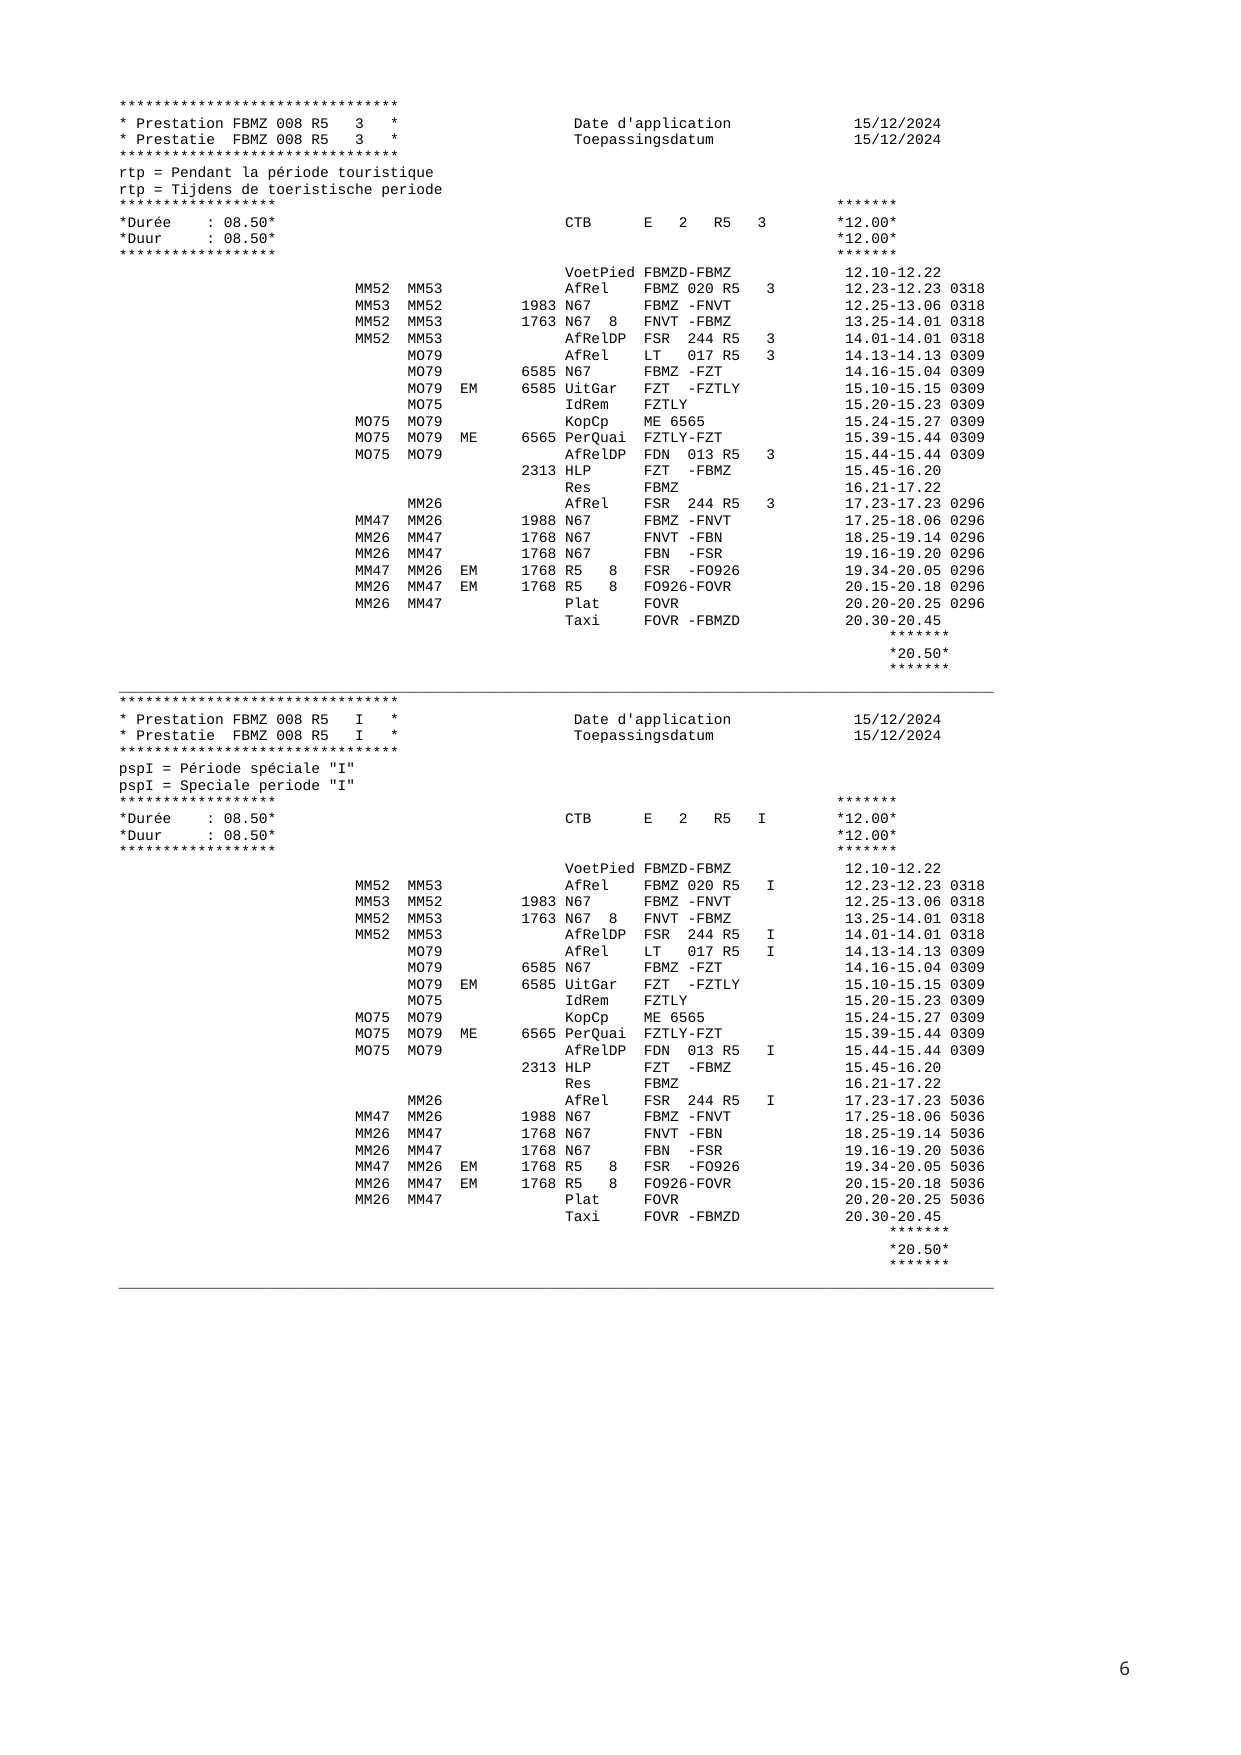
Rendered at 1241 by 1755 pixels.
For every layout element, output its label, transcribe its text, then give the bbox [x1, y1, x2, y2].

text ******************************** * Prestation FBMZ 008 R5 I * Date d'application 15/12/2024 * Prestatie FBMZ 008 R5 I * Toepassingsdatum 15/12/2024 ******************************** pspI = Période spéciale "I" pspI = Speciale periode "I" ****************** ******* *Durée : 08.50* CTB E 2 R5 I *12.00* *Duur : 08.50* *12.00* ****************** ******* VoetPied FBMZD-FBMZ 12.10-12.22 MM52 MM53 AfRel FBMZ 020 R5 I 12.23-12.23 0318 MM53 MM52 1983 N67 FBMZ -FNVT 12.25-13.06 0318 MM52 MM53 1763 N67 8 FNVT -FBMZ 13.25-14.01 0318 MM52 MM53 AfRelDP FSR 244 R5 I 14.01-14.01 0318 MO79 AfRel LT 017 R5 I 14.13-14.13 0309 MO79 6585 N67 FBMZ -FZT 14.16-15.04 0309 MO79 EM 6585 UitGar FZT -FZTLY 15.10-15.15 0309 MO75 IdRem FZTLY 15.20-15.23 0309 MO75 MO79 KopCp ME 6565 15.24-15.27 0309 MO75 MO79 ME 6565 PerQuai FZTLY-FZT 15.39-15.44 0309 MO75 MO79 AfRelDP FDN 013 R5 I 15.44-15.44 0309 2313 HLP FZT -FBMZ 15.45-16.20 Res FBMZ 16.21-17.22 MM26 AfRel FSR 244 R5 I 17.23-17.23 5036 MM47 MM26 1988 N67 FBMZ -FNVT 17.25-18.06 5036 MM26 MM47 1768 N67 FNVT -FBN 18.25-19.14 5036 MM26 MM47 1768 N67 FBN -FSR 19.16-19.20 5036 MM47 MM26 EM 1768 R5 8 FSR -FO926 19.34-20.05 5036 MM26 MM47 EM 1768 R5 8 FO926-FOVR 20.15-20.18 5036 MM26 MM47 Plat FOVR 20.20-20.25 5036 Taxi FOVR -FBMZD 20.30-20.45 ******* *20.50* ******* ____________________________________________________________________________________________________ [119, 696, 1122, 1292]
text ******************************** * Prestation FBMZ 008 R5 3 * Date d'application 15/12/2024 * Prestatie FBMZ 008 R5 3 * Toepassingsdatum 15/12/2024 ******************************** rtp = Pendant la période touristique rtp = Tijdens de toeristische periode ****************** ******* *Durée : 08.50* CTB E 2 R5 3 *12.00* *Duur : 08.50* *12.00* ****************** ******* VoetPied FBMZD-FBMZ 12.10-12.22 MM52 MM53 AfRel FBMZ 020 R5 3 12.23-12.23 0318 MM53 MM52 1983 N67 FBMZ -FNVT 12.25-13.06 0318 MM52 MM53 1763 N67 8 FNVT -FBMZ 13.25-14.01 0318 MM52 MM53 AfRelDP FSR 244 R5 3 14.01-14.01 0318 MO79 AfRel LT 017 R5 3 14.13-14.13 0309 MO79 6585 N67 FBMZ -FZT 14.16-15.04 0309 MO79 EM 6585 UitGar FZT -FZTLY 15.10-15.15 0309 MO75 IdRem FZTLY 15.20-15.23 0309 MO75 MO79 KopCp ME 6565 15.24-15.27 0309 MO75 MO79 ME 6565 PerQuai FZTLY-FZT 15.39-15.44 0309 MO75 MO79 AfRelDP FDN 013 R5 3 15.44-15.44 0309 2313 HLP FZT -FBMZ 15.45-16.20 Res FBMZ 16.21-17.22 MM26 AfRel FSR 244 R5 3 17.23-17.23 0296 MM47 MM26 1988 N67 FBMZ -FNVT 17.25-18.06 0296 MM26 MM47 1768 N67 FNVT -FBN 18.25-19.14 0296 MM26 MM47 1768 N67 FBN -FSR 19.16-19.20 0296 MM47 MM26 EM 1768 R5 8 FSR -FO926 19.34-20.05 0296 MM26 MM47 EM 1768 R5 8 FO926-FOVR 20.15-20.18 0296 MM26 MM47 Plat FOVR 20.20-20.25 0296 Taxi FOVR -FBMZD 20.30-20.45 ******* *20.50* ******* ____________________________________________________________________________________________________ [119, 99, 1122, 696]
